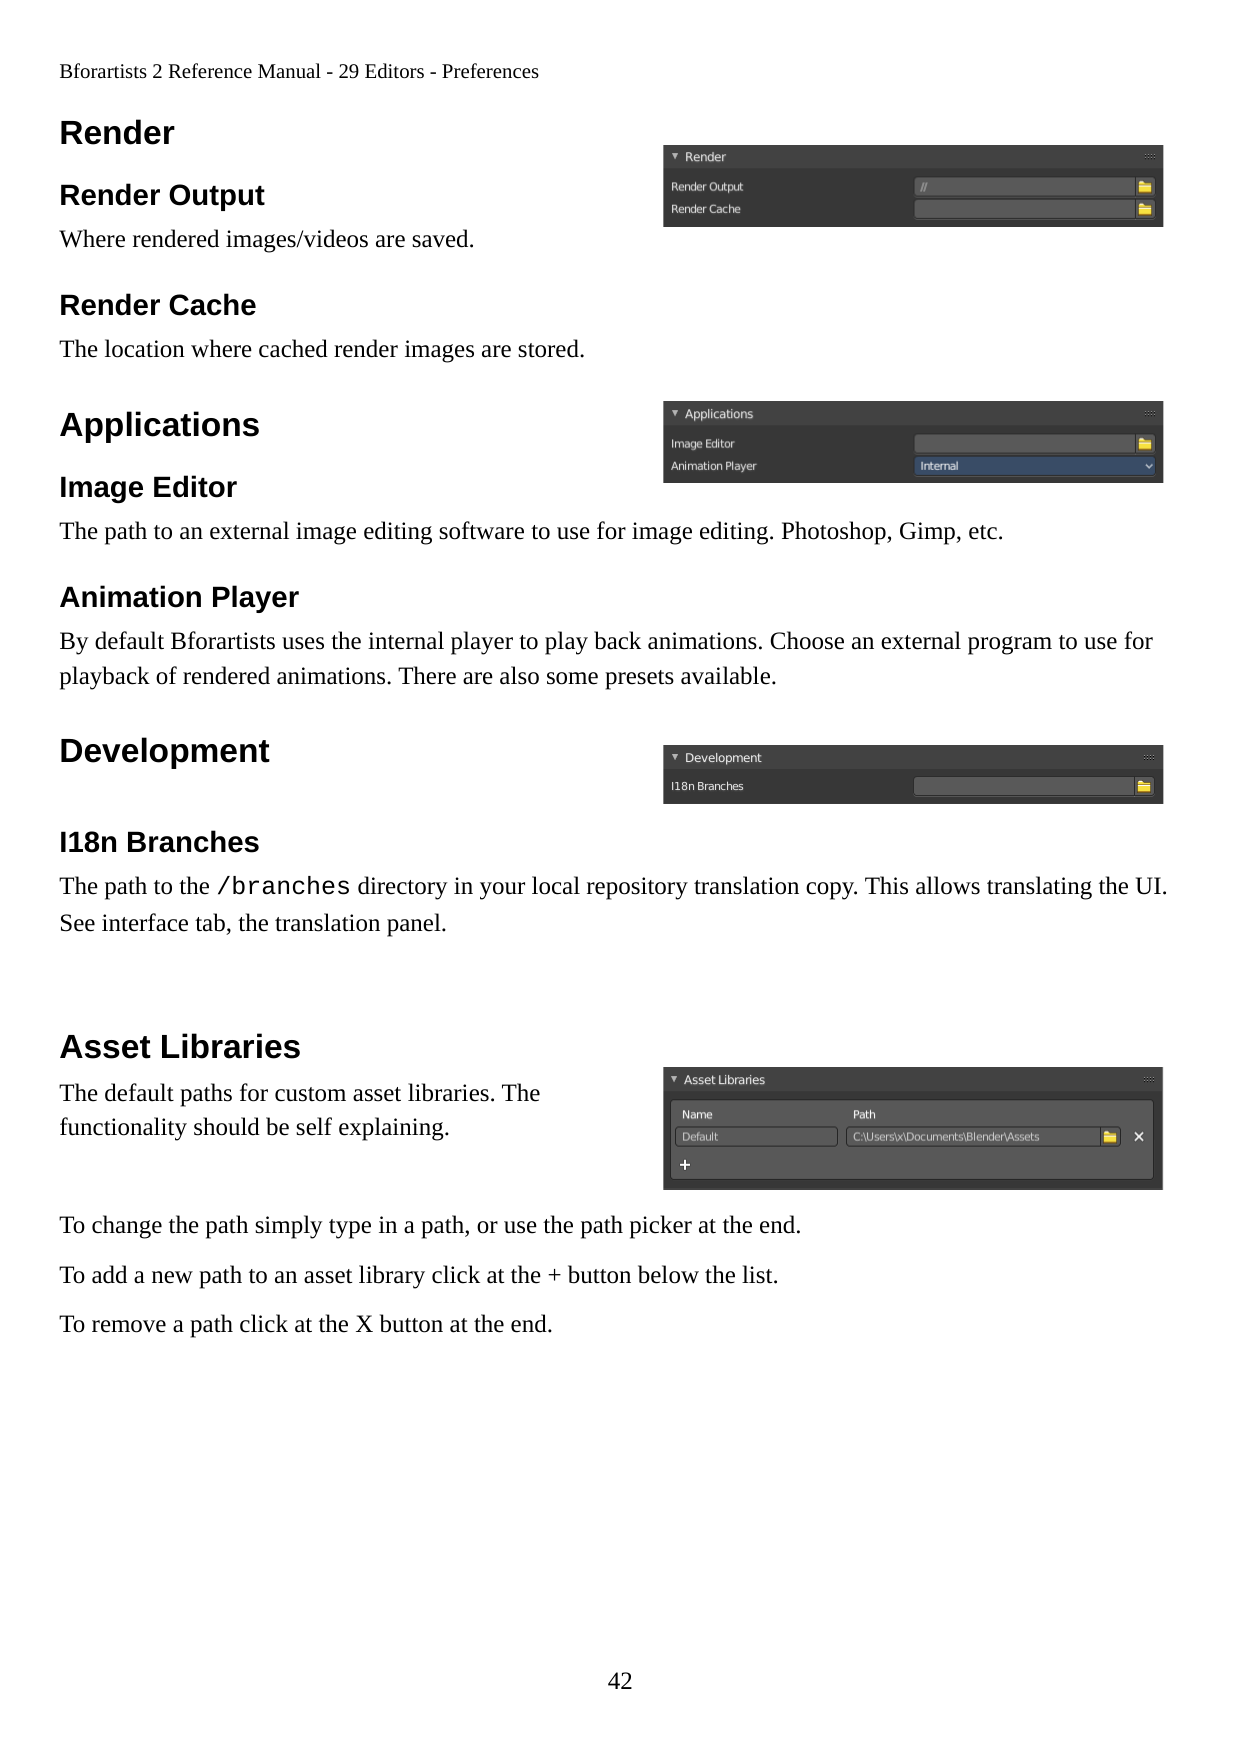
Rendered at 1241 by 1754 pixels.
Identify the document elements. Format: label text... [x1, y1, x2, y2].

text To change the path simply type in a path, or use the path picker at the end. [59, 1211, 1181, 1239]
text The path to an external image editing software to use for image editing. Photoshop, Gimp, etc. [59, 516, 1181, 545]
text Where rendered images/videos are saved. [59, 224, 1181, 253]
picture [663, 401, 1164, 483]
subtitle Render Cache [59, 288, 1181, 322]
picture [663, 145, 1164, 227]
text To remove a path click at the X button at the end. [59, 1309, 1181, 1337]
picture [663, 745, 1164, 804]
text The path to the /branches directory in your local repository translation copy. This allows translating the UI. See interface tab, the translation panel. [59, 871, 1181, 937]
subtitle Render [59, 113, 1181, 151]
text The default paths for custom asset libraries. The functionality should be self explaining. [59, 1078, 663, 1141]
subtitle [1164, 178, 1181, 212]
text The location where cached render images are stored. [59, 334, 1181, 363]
subtitle Applications [59, 404, 663, 443]
subtitle [1164, 404, 1181, 443]
text To add a new path to an asset library click at the + button below the list. [59, 1260, 1181, 1288]
subtitle Asset Libraries [59, 1027, 1181, 1066]
subtitle Animation Player [59, 580, 1181, 614]
subtitle Render Output [59, 178, 663, 212]
subtitle Development [59, 731, 1181, 769]
text By default Bforartists uses the internal player to play back animations. Choose an external program to use for playback of rendered animations. There are also some presets available. [59, 626, 1181, 689]
subtitle Image Editor [59, 470, 1181, 504]
subtitle I18n Branches [59, 825, 1181, 859]
picture [663, 1067, 1164, 1190]
